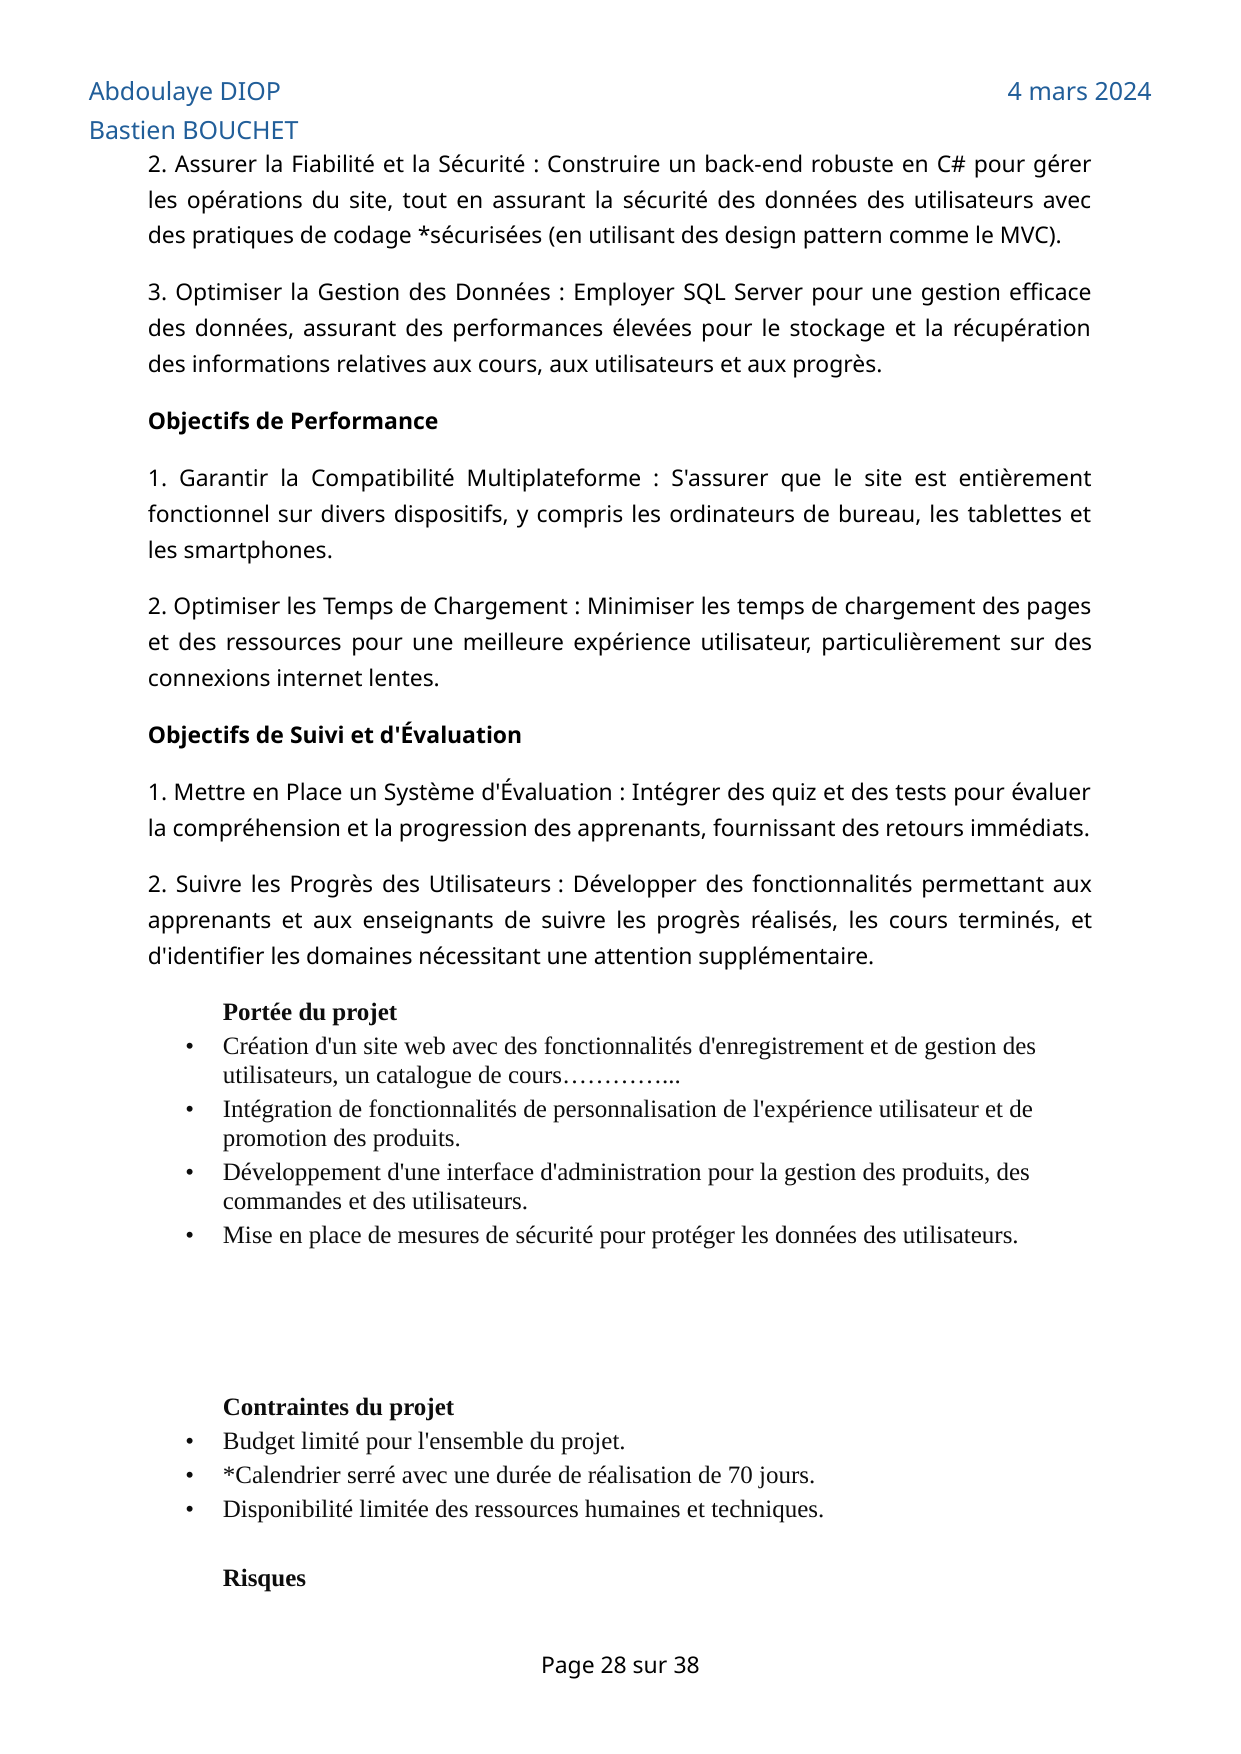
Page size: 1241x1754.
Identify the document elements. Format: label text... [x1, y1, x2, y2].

text 2. Suivre les Progrès des Utilisateurs : Développer des fonctionnalités permettant aux apprenants et aux enseignants de suivre les progrès réalisés, les cours terminés, et d'identifier les domaines nécessitant une attention supplémentaire. [148, 868, 1093, 972]
list Développement d'une interface d'administration pour la gestion des produits, des commandes et des utilisateurs. [185, 1157, 1093, 1215]
list Disponibilité limitée des ressources humaines et techniques. [185, 1494, 1093, 1523]
list Intégration de fonctionnalités de personnalisation de l'expérience utilisateur et de promotion des produits. [185, 1094, 1093, 1152]
text Objectifs de Suivi et d'Évaluation [148, 719, 1093, 750]
text 1. Mettre en Place un Système d'Évaluation : Intégrer des quiz et des tests pour évaluer la compréhension et la progression des apprenants, fournissant des retours immédiats. [148, 776, 1093, 843]
text Objectifs de Performance [148, 405, 1093, 436]
list Mise en place de mesures de sécurité pour protéger les données des utilisateurs. [185, 1220, 1093, 1249]
text Risques [223, 1563, 1093, 1592]
text 1. Garantir la Compatibilité Multiplateforme : S'assurer que le site est entièrement fonctionnel sur divers dispositifs, y compris les ordinateurs de bureau, les tablettes et les smartphones. [148, 462, 1093, 565]
text 2. Assurer la Fiabilité et la Sécurité : Construire un back-end robuste en C# pour gérer les opérations du site, tout en assurant la sécurité des données des utilisateurs avec des pratiques de codage *sécurisées (en utilisant des design pattern comme le MVC). [148, 148, 1093, 251]
list *Calendrier serré avec une durée de réalisation de 70 jours. [185, 1460, 1093, 1489]
text 3. Optimiser la Gestion des Données : Employer SQL Server pour une gestion efficace des données, assurant des performances élevées pour le stockage et la récupération des informations relatives aux cours, aux utilisateurs et aux progrès. [148, 276, 1093, 379]
text 2. Optimiser les Temps de Chargement : Minimiser les temps de chargement des pages et des ressources pour une meilleure expérience utilisateur, particulièrement sur des connexions internet lentes. [148, 590, 1093, 693]
text Portée du projet [223, 997, 1093, 1026]
list Création d'un site web avec des fonctionnalités d'enregistrement et de gestion des utilisateurs, un catalogue de cours…………... [185, 1031, 1093, 1089]
list Budget limité pour l'ensemble du projet. [185, 1426, 1093, 1455]
text Contraintes du projet [223, 1392, 1093, 1421]
